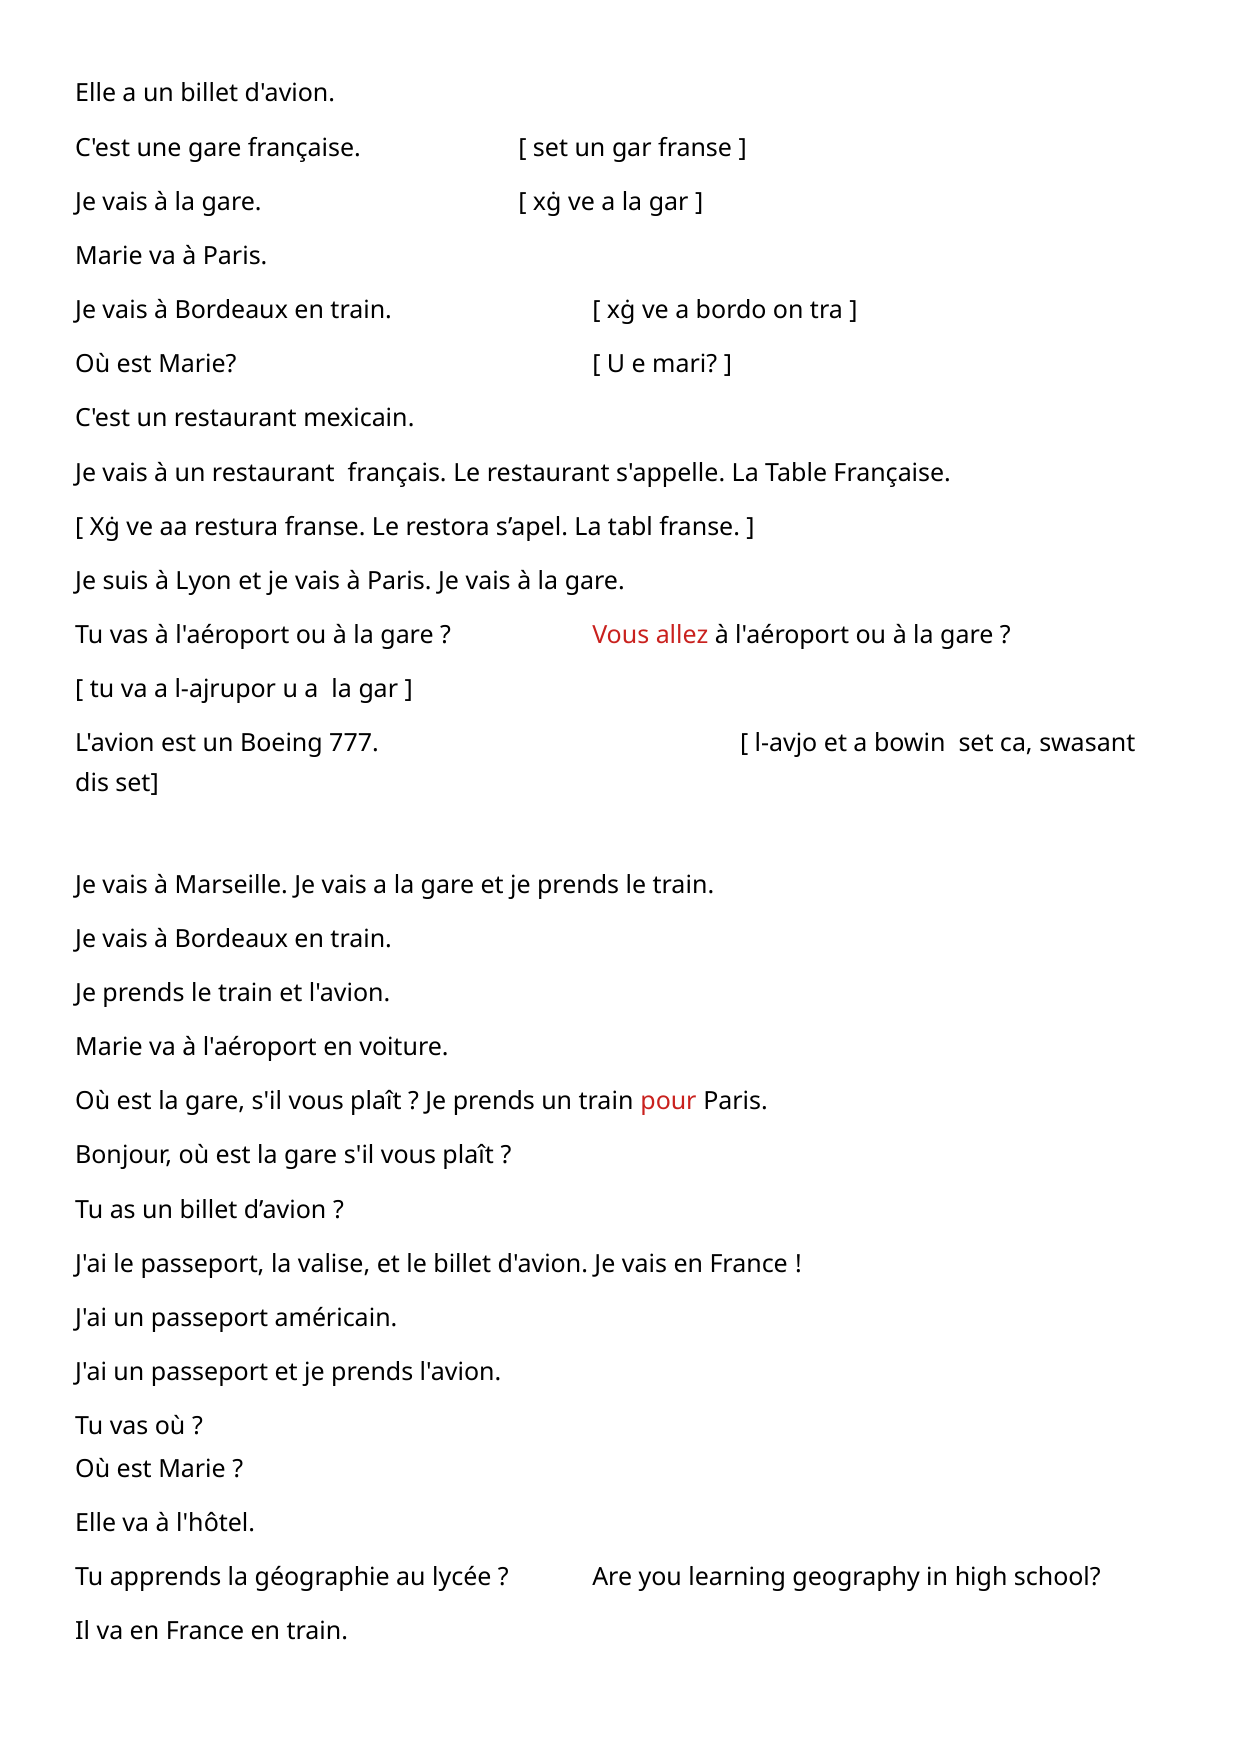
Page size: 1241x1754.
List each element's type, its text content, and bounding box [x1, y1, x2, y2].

text Je vais à Bordeaux en train. [ xġ ve a bordo on tra ] [75, 292, 1165, 326]
text L'avion est un Boeing 777. [ l-avjo et a bowin set ca, swasant dis set] [75, 725, 1165, 798]
text Où est la gare, s'il vous plaît ? Je prends un train pour Paris. [75, 1083, 1165, 1117]
text C'est une gare française. [ set un gar franse ] [75, 129, 1165, 163]
text Tu apprends la géographie au lycée ? Are you learning geography in high school? [75, 1558, 1165, 1593]
text C'est un restaurant mexicain. [75, 400, 1165, 434]
text Marie va à l'aéroport en voiture. [75, 1029, 1165, 1063]
text Tu vas à l'aéroport ou à la gare ? Vous allez à l'aéroport ou à la gare ? [75, 617, 1165, 651]
text Tu as un billet d’avion ? [75, 1191, 1165, 1225]
text Je vais à Marseille. Je vais a la gare et je prends le train. [75, 866, 1165, 900]
text Je vais à un restaurant français. Le restaurant s'appelle. La Table Française. [75, 454, 1165, 488]
text Tu vas où ? [75, 1408, 1165, 1442]
text Où est Marie ? [75, 1450, 1165, 1484]
text Je vais à la gare. [ xġ ve a la gar ] [75, 183, 1165, 217]
text J'ai un passeport américain. [75, 1300, 1165, 1334]
text [ tu va a l-ajrupor u a la gar ] [75, 671, 1165, 705]
text Où est Marie? [ U e mari? ] [75, 346, 1165, 380]
text [ Xġ ve aa restura franse. Le restora s’apel. La tabl franse. ] [75, 508, 1165, 542]
text Il va en France en train. [75, 1613, 1165, 1647]
text J'ai un passeport et je prends l'avion. [75, 1354, 1165, 1388]
text Je prends le train et l'avion. [75, 975, 1165, 1009]
text J'ai le passeport, la valise, et le billet d'avion. Je vais en France ! [75, 1246, 1165, 1279]
text Marie va à Paris. [75, 237, 1165, 272]
text Elle a un billet d'avion. [75, 75, 1165, 109]
text Elle va à l'hôtel. [75, 1504, 1165, 1538]
text Bonjour, où est la gare s'il vous plaît ? [75, 1137, 1165, 1171]
text Je suis à Lyon et je vais à Paris. Je vais à la gare. [75, 562, 1165, 597]
text Je vais à Bordeaux en train. [75, 921, 1165, 954]
